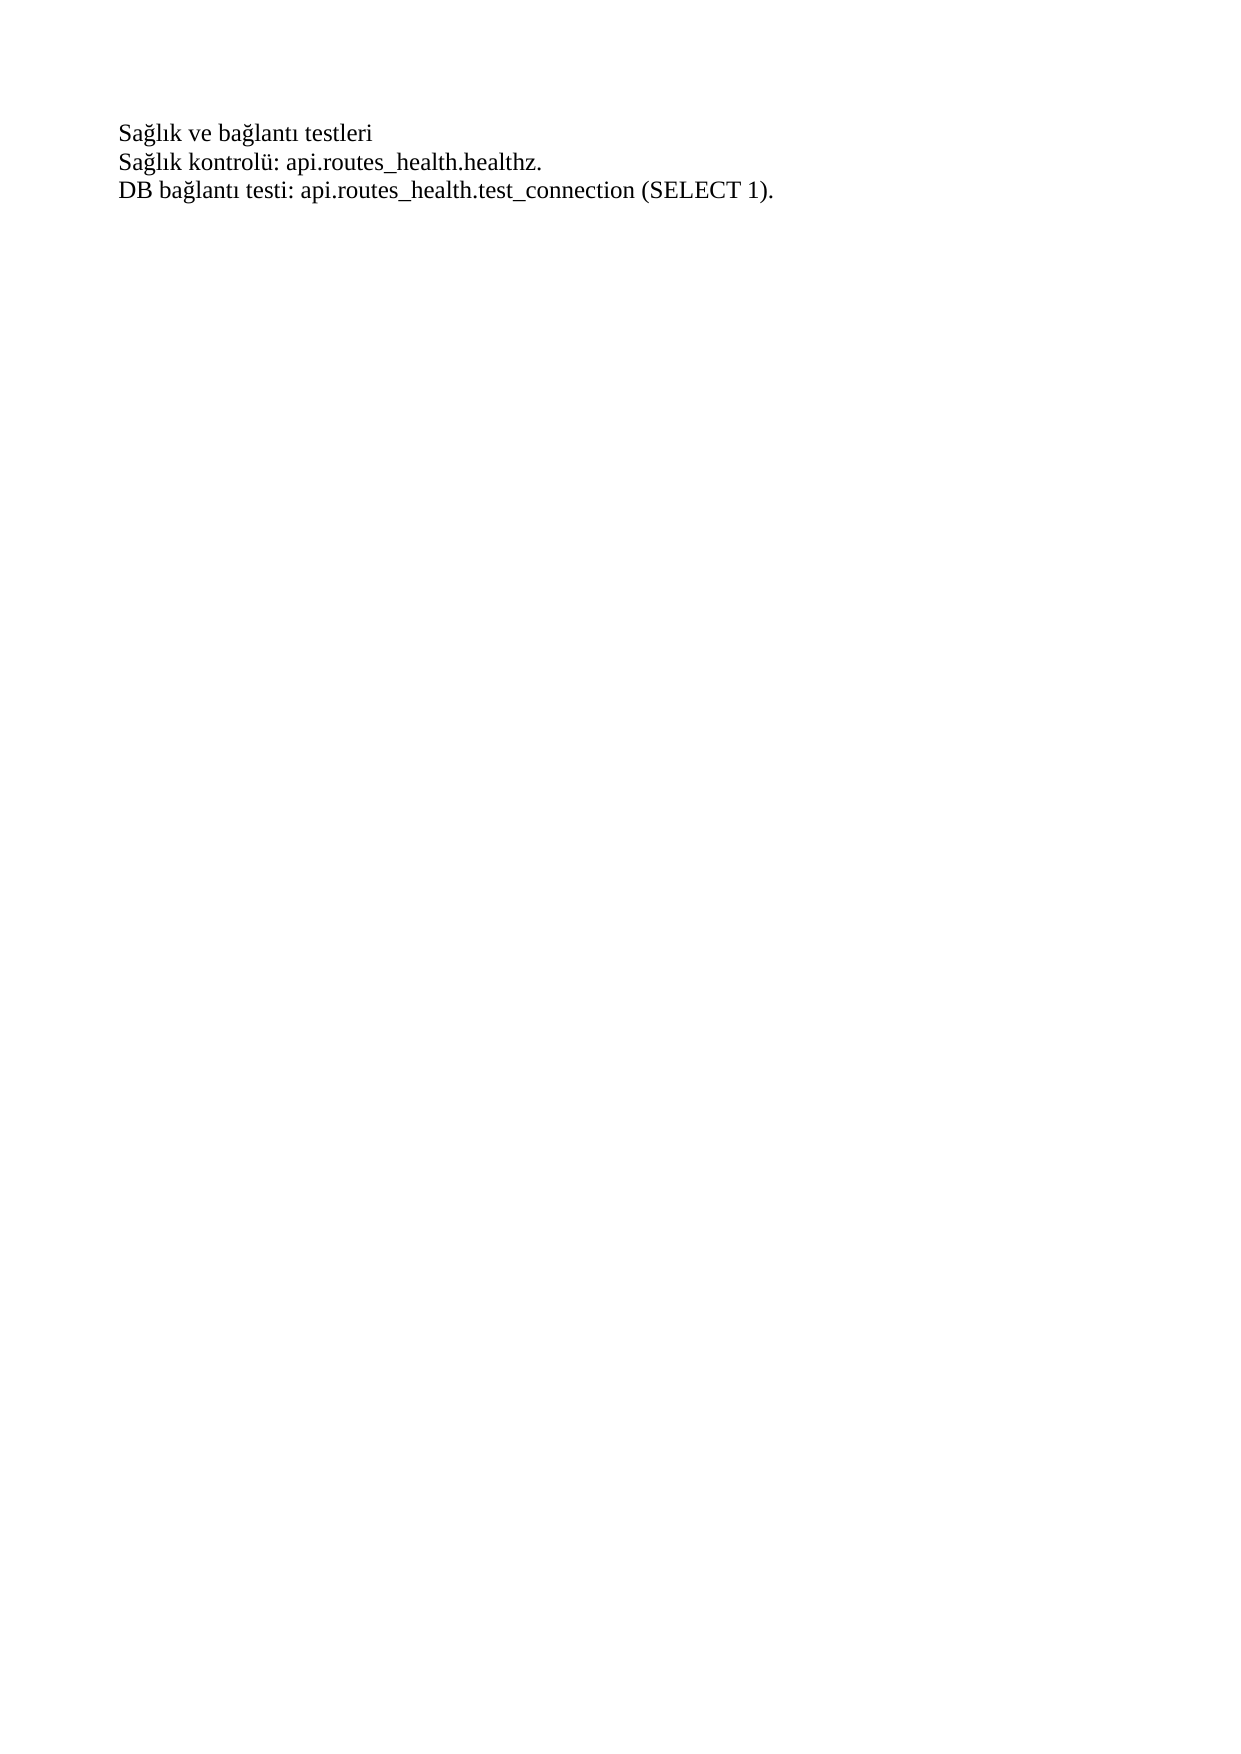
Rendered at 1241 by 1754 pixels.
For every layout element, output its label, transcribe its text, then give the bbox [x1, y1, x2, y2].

text Sağlık ve bağlantı testleri [118, 118, 1122, 147]
text Sağlık kontrolü: api.routes_health.healthz. [118, 147, 1122, 176]
text DB bağlantı testi: api.routes_health.test_connection (SELECT 1). [118, 176, 1122, 204]
